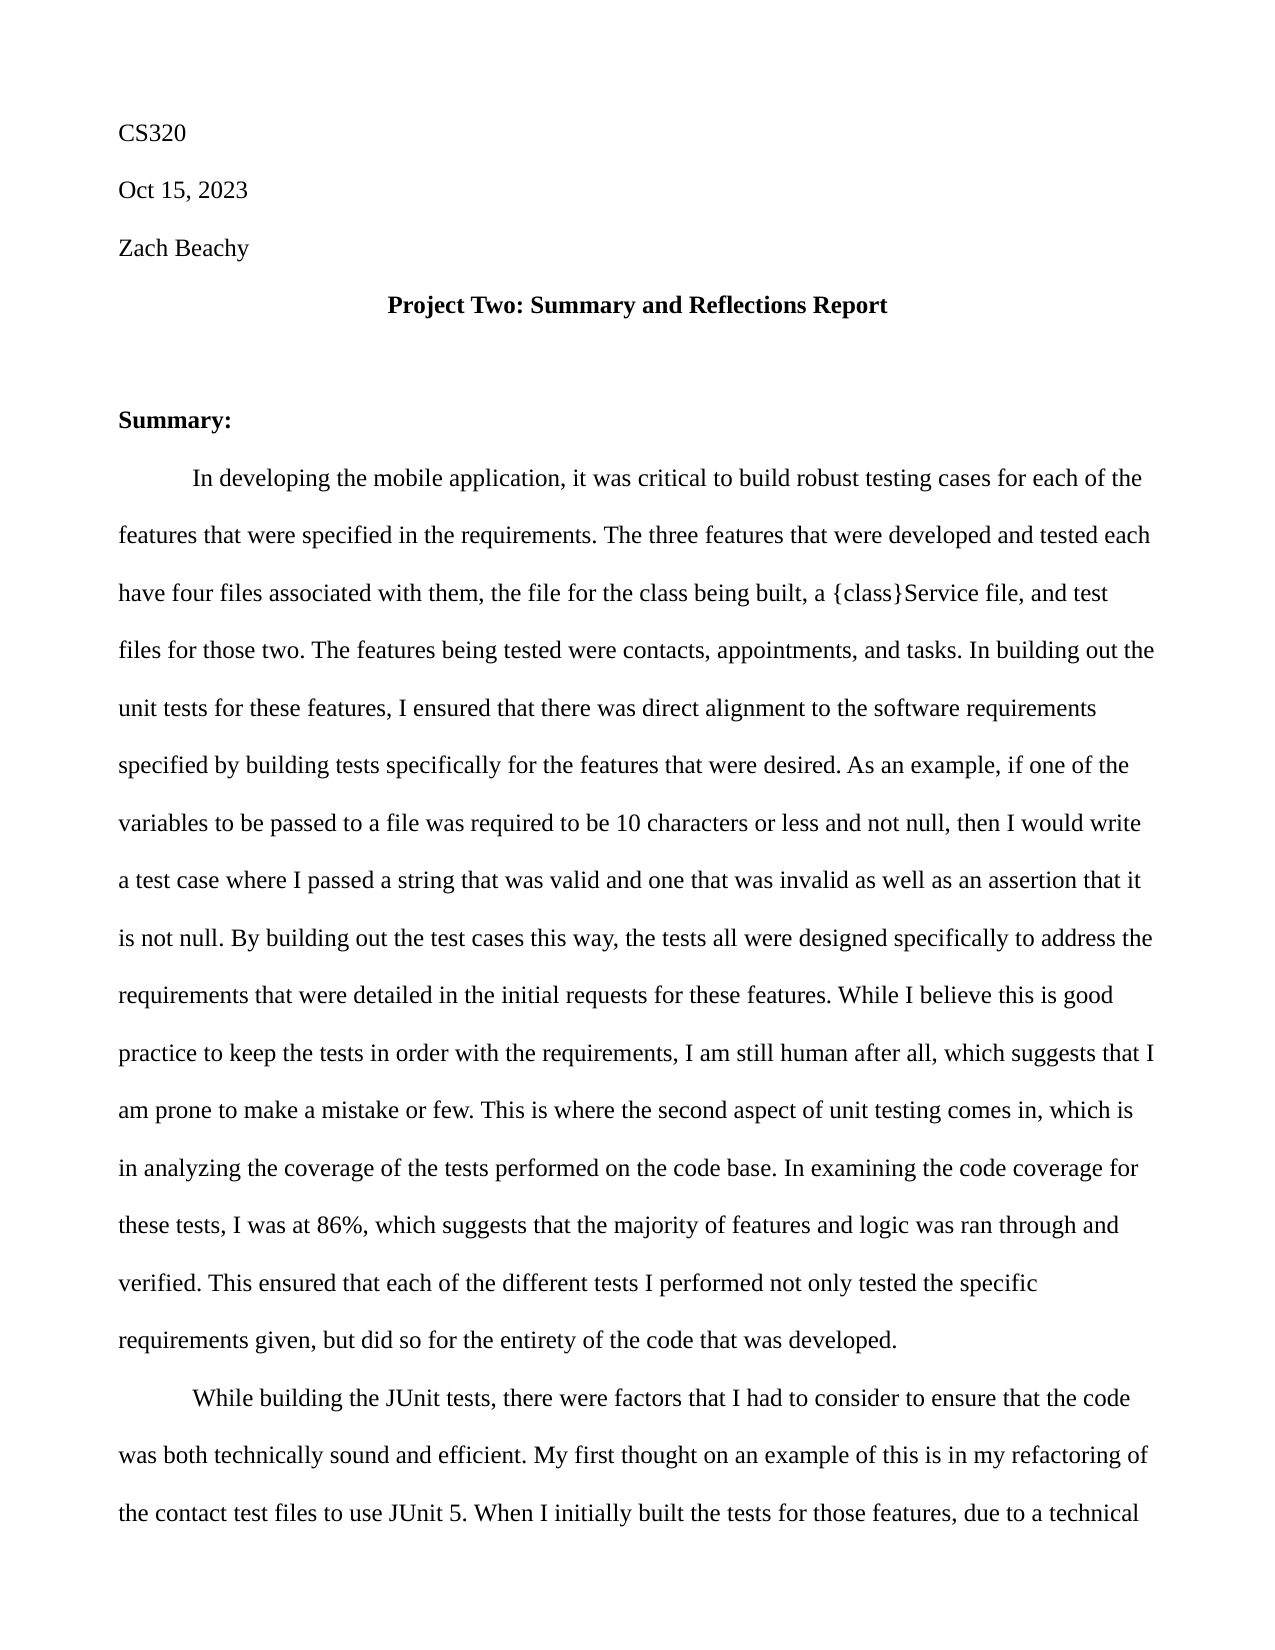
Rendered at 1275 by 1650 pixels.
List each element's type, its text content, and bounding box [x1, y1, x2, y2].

text Oct 15, 2023 [118, 176, 1157, 204]
text In developing the mobile application, it was critical to build robust testing cases for each of the features that were specified in the requirements. The three features that were developed and tested each have four files associated with them, the file for the class being built, a {class}Service file, and test files for those two. The features being tested were contacts, appointments, and tasks. In building out the unit tests for these features, I ensured that there was direct alignment to the software requirements specified by building tests specifically for the features that were desired. As an example, if one of the variables to be passed to a file was required to be 10 characters or less and not null, then I would write a test case where I passed a string that was valid and one that was invalid as well as an assertion that it is not null. By building out the test cases this way, the tests all were designed specifically to address the requirements that were detailed in the initial requests for these features. While I believe this is good practice to keep the tests in order with the requirements, I am still human after all, which suggests that I am prone to make a mistake or few. This is where the second aspect of unit testing comes in, which is in analyzing the coverage of the tests performed on the code base. In examining the code coverage for these tests, I was at 86%, which suggests that the majority of features and logic was ran through and verified. This ensured that each of the different tests I performed not only tested the specific requirements given, but did so for the entirety of the code that was developed. [118, 463, 1157, 1354]
text CS320 [118, 118, 1157, 147]
text Project Two: Summary and Reflections Report [118, 291, 1157, 319]
text Zach Beachy [118, 233, 1157, 262]
text While building the JUnit tests, there were factors that I had to consider to ensure that the code was both technically sound and efficient. My first thought on an example of this is in my refactoring of the contact test files to use JUnit 5. When I initially built the tests for those features, due to a technical [118, 1383, 1157, 1527]
text Summary: [118, 406, 1157, 434]
